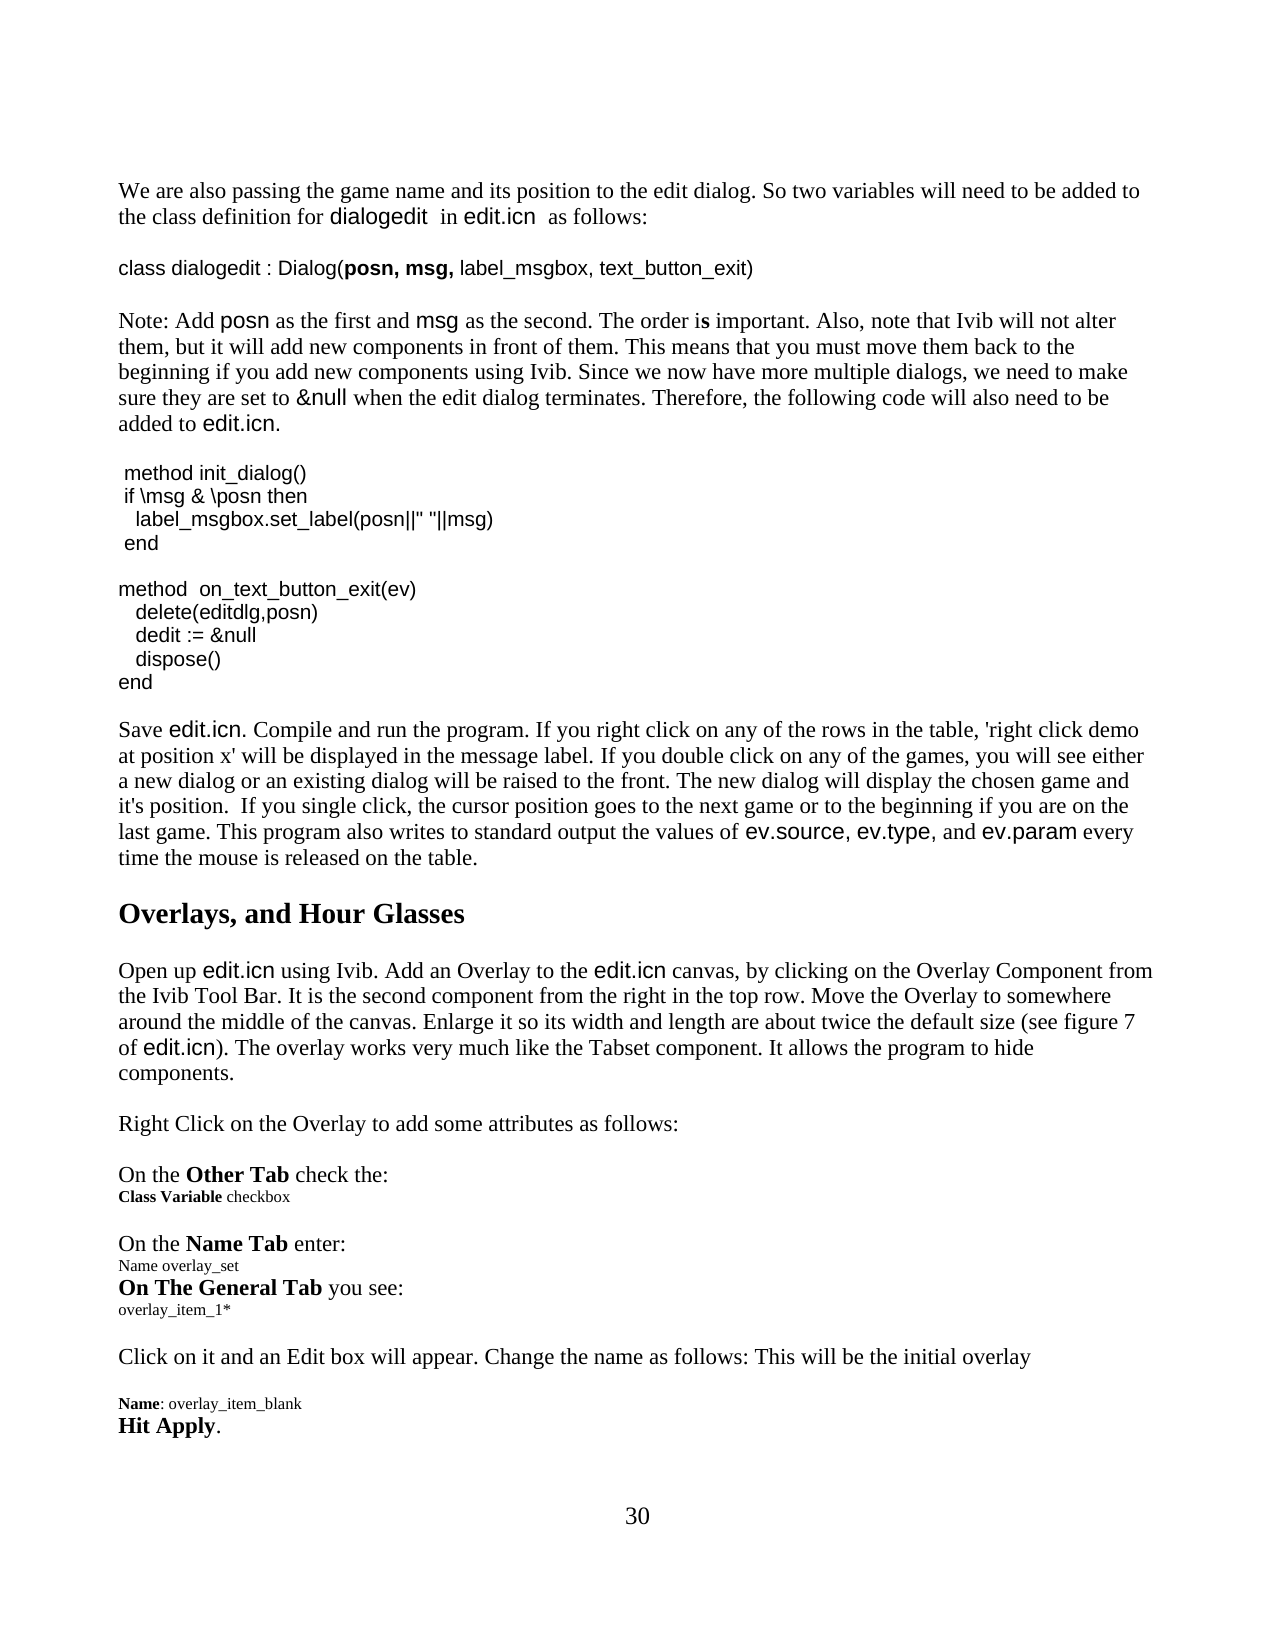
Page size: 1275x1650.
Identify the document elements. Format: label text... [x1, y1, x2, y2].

text dedit := &null [118, 624, 1157, 647]
text end [118, 531, 1157, 554]
text On the Name Tab enter: [118, 1231, 1157, 1256]
text Right Click on the Overlay to add some attributes as follows: [118, 1111, 1157, 1136]
text method init_dialog() [118, 461, 1157, 484]
text Overlays, and Hour Glasses [118, 898, 1157, 930]
text On The General Tab you see: [118, 1275, 1157, 1300]
text We are also passing the game name and its position to the edit dialog. So two variables will need to be added to the class definition for dialogedit in edit.icn as follows: [118, 178, 1157, 229]
text Class Variable checkbox [118, 1187, 1157, 1206]
text Hit Apply. [118, 1413, 1157, 1439]
text method on_text_button_exit(ev) [118, 577, 1157, 601]
text Open up edit.icn using Ivib. Add an Overlay to the edit.icn canvas, by clicking on the Overlay Component from the Ivib Tool Bar. It is the second component from the right in the top row. Move the Overlay to somewhere around the middle of the canvas. Enlarge it so its width and length are about twice the default size (see figure 7 of edit.icn). The overlay works very much like the Tabset component. It allows the program to hide components. [118, 958, 1157, 1085]
text class dialogedit : Dialog(posn, msg, label_msgbox, text_button_exit) [118, 257, 1157, 280]
text Name overlay_set [118, 1256, 1157, 1275]
text Name: overlay_item_blank [118, 1395, 1157, 1413]
text Click on it and an Edit box will appear. Change the name as follows: This will be the initial overlay [118, 1344, 1157, 1369]
text label_msgbox.set_label(posn||" "||msg) [118, 508, 1157, 531]
text dispose() [118, 647, 1157, 670]
text Save edit.icn. Compile and run the program. If you right click on any of the rows in the table, 'right click demo at position x' will be displayed in the message label. If you double click on any of the games, you will see either a new dialog or an existing dialog will be raised to the front. The new dialog will display the chosen game and it's position. If you single click, the cursor position goes to the next game or to the beginning if you are on the last game. This program also writes to standard output the values of ev.source, ev.type, and ev.param every time the mouse is released on the table. [118, 717, 1157, 870]
text end [118, 670, 1157, 694]
text if \msg & \posn then [118, 484, 1157, 508]
text On the Other Tab check the: [118, 1162, 1157, 1187]
text Note: Add posn as the first and msg as the second. The order is important. Also, note that Ivib will not alter them, but it will add new components in front of them. This means that you must move them back to the beginning if you add new components using Ivib. Since we now have more multiple dialogs, we need to make sure they are set to &null when the edit dialog terminates. Therefore, the following code will also need to be added to edit.icn. [118, 308, 1157, 436]
text delete(editdlg,posn) [118, 601, 1157, 624]
text overlay_item_1* [118, 1300, 1157, 1319]
